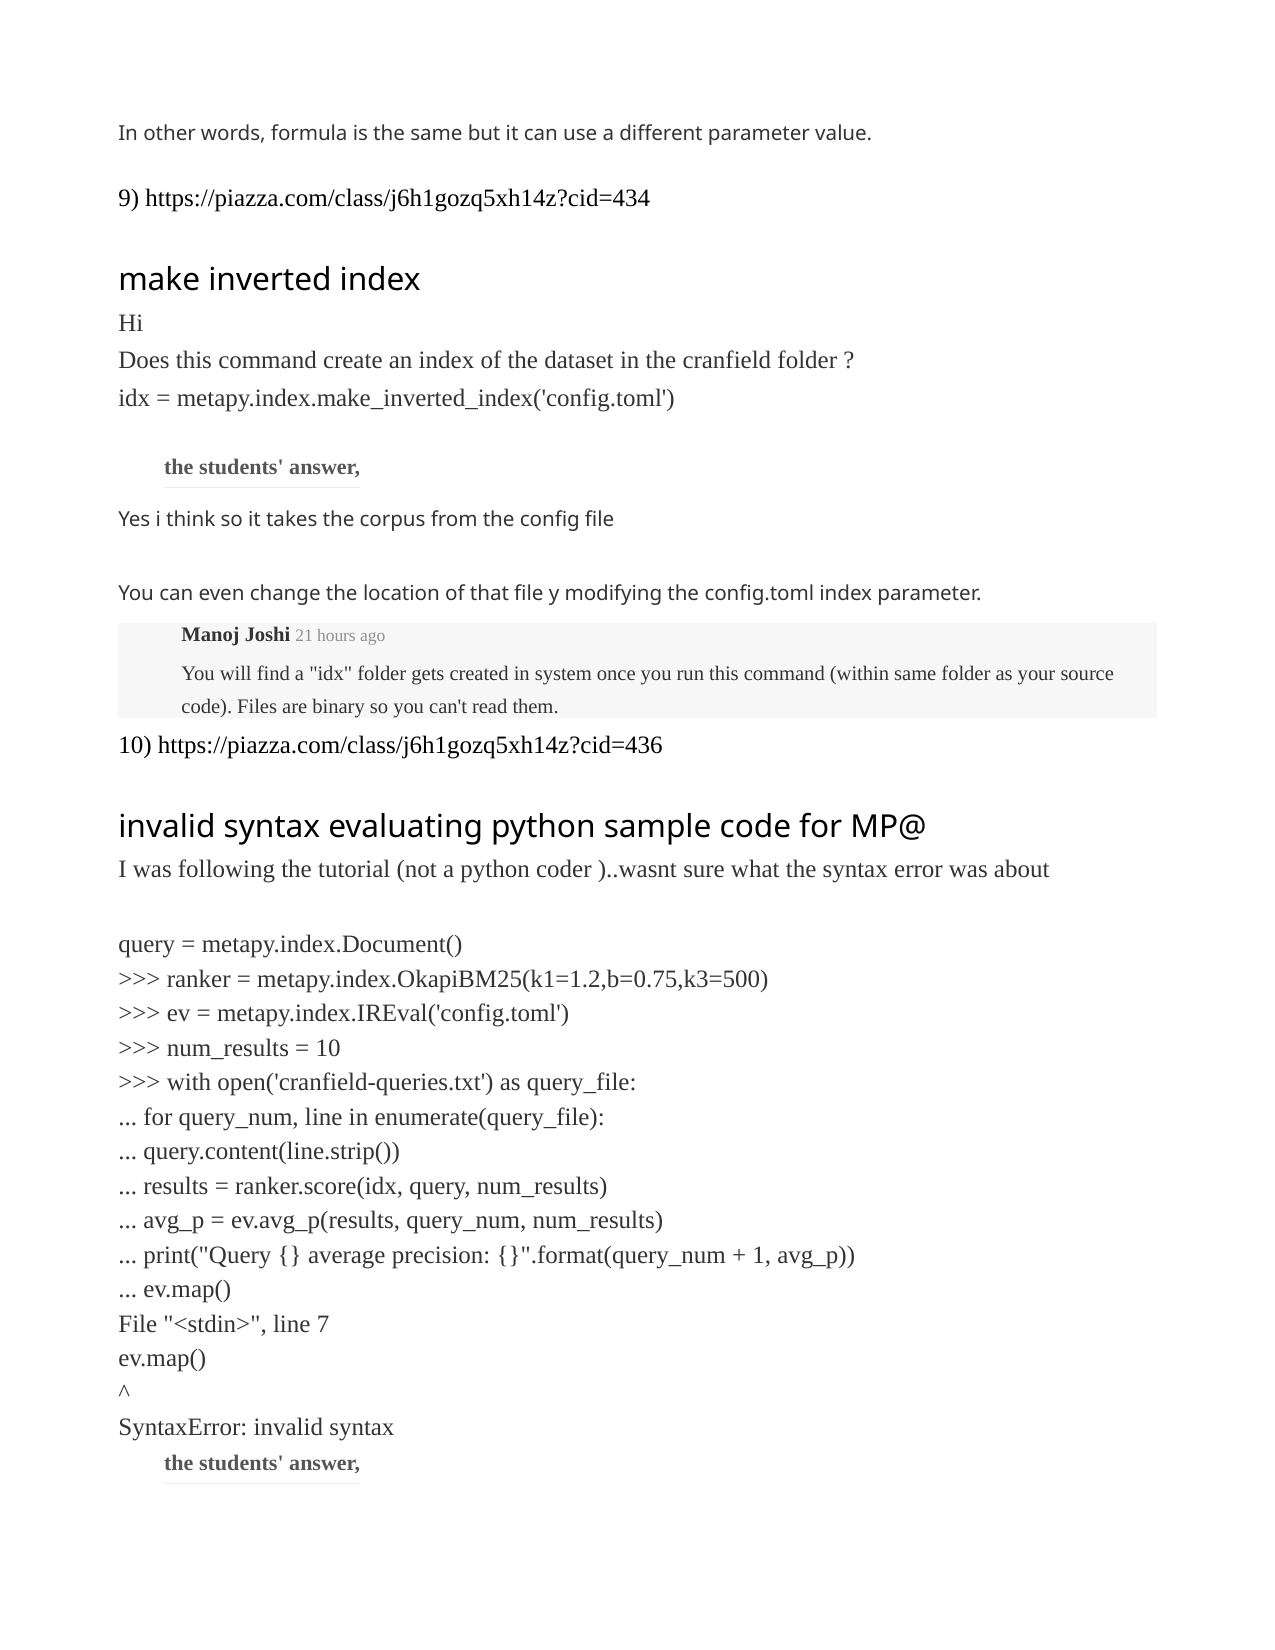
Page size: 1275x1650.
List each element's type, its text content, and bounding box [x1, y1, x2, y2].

text 10) https://piazza.com/class/j6h1gozq5xh14z?cid=436 [118, 730, 1157, 759]
subtitle make inverted index [118, 257, 1157, 300]
subtitle invalid syntax evaluating python sample code for MP@ [118, 803, 1157, 846]
text query = metapy.index.Document() >>> ranker = metapy.index.OkapiBM25(k1=1.2,b=0.75,k3=500) >>> ev = metapy.index.IREval('config.toml') >>> num_results = 10 >>> with open('cranfield-queries.txt') as query_file: ... for query_num, line in enumerate(query_file): ... query.content(line.strip()) ... results = ranker.score(idx, query, num_results) ... avg_p = ev.avg_p(results, query_num, num_results) ... print("Query {} average precision: {}".format(query_num + 1, avg_p)) ... ev.map() File "<stdin>", line 7 ev.map() ^ SyntaxError: invalid syntax [118, 929, 1157, 1441]
text I was following the tutorial (not a python coder )..wasnt sure what the syntax error was about [118, 854, 1157, 883]
text Yes i think so it takes the corpus from the config file [118, 504, 1157, 532]
text Manoj Joshi 21 hours ago [181, 623, 1157, 646]
text In other words, formula is the same but it can use a different parameter value. [118, 118, 1157, 146]
text Hi [118, 308, 1157, 336]
text the students' answer, [118, 1450, 1157, 1488]
text Does this command create an index of the dataset in the cranfield folder ? [118, 345, 1157, 374]
text idx = metapy.index.make_inverted_index('config.toml') [118, 383, 1157, 412]
text 9) https://piazza.com/class/j6h1gozq5xh14z?cid=434 [118, 183, 1157, 212]
text You will find a "idx" folder gets created in system once you run this command (within same folder as your source code). Files are binary so you can't read them. [181, 661, 1157, 718]
text You can even change the location of that file y modifying the config.toml index parameter. [118, 578, 1157, 606]
text the students' answer, [118, 454, 1157, 492]
